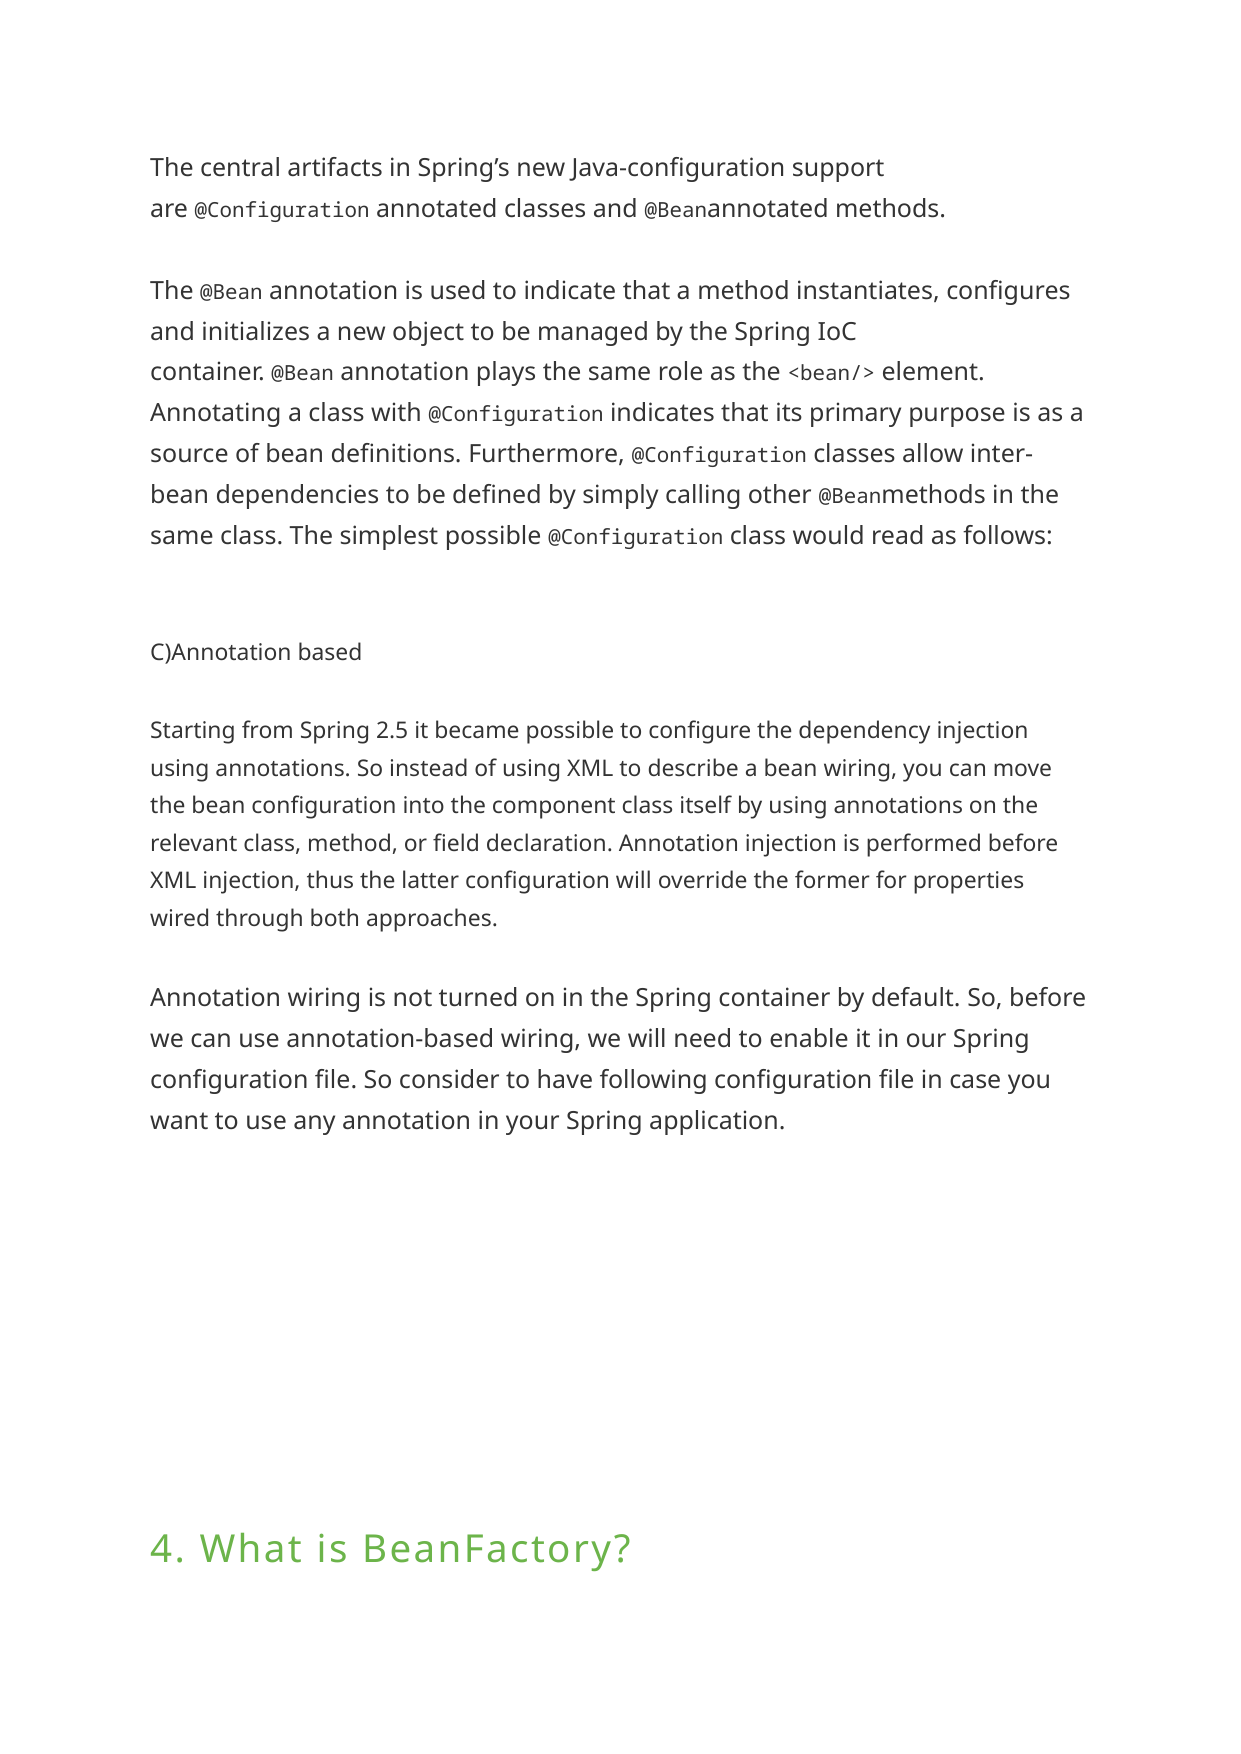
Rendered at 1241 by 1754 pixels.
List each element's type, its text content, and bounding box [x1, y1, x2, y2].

text Annotating a class with @Configuration indicates that its primary purpose is as a source of bean definitions. Furthermore, @Configuration classes allow inter-bean dependencies to be defined by simply calling other @Beanmethods in the same class. The simplest possible @Configuration class would read as follows: [150, 395, 1090, 551]
text Starting from Spring 2.5 it became possible to configure the dependency injection using annotations. So instead of using XML to describe a bean wiring, you can move the bean configuration into the component class itself by using annotations on the relevant class, method, or field declaration. Annotation injection is performed before XML injection, thus the latter configuration will override the former for properties wired through both approaches. [150, 714, 1090, 933]
subtitle 4. What is BeanFactory? [150, 1521, 1090, 1574]
text The central artifacts in Spring’s new Java-configuration support are @Configuration annotated classes and @Beanannotated methods. [150, 150, 1090, 225]
text C)Annotation based [150, 636, 1090, 667]
text The @Bean annotation is used to indicate that a method instantiates, configures and initializes a new object to be managed by the Spring IoC container. @Bean annotation plays the same role as the <bean/> element. [150, 272, 1090, 388]
text Annotation wiring is not turned on in the Spring container by default. So, before we can use annotation-based wiring, we will need to enable it in our Spring configuration file. So consider to have following configuration file in case you want to use any annotation in your Spring application. [150, 980, 1090, 1137]
